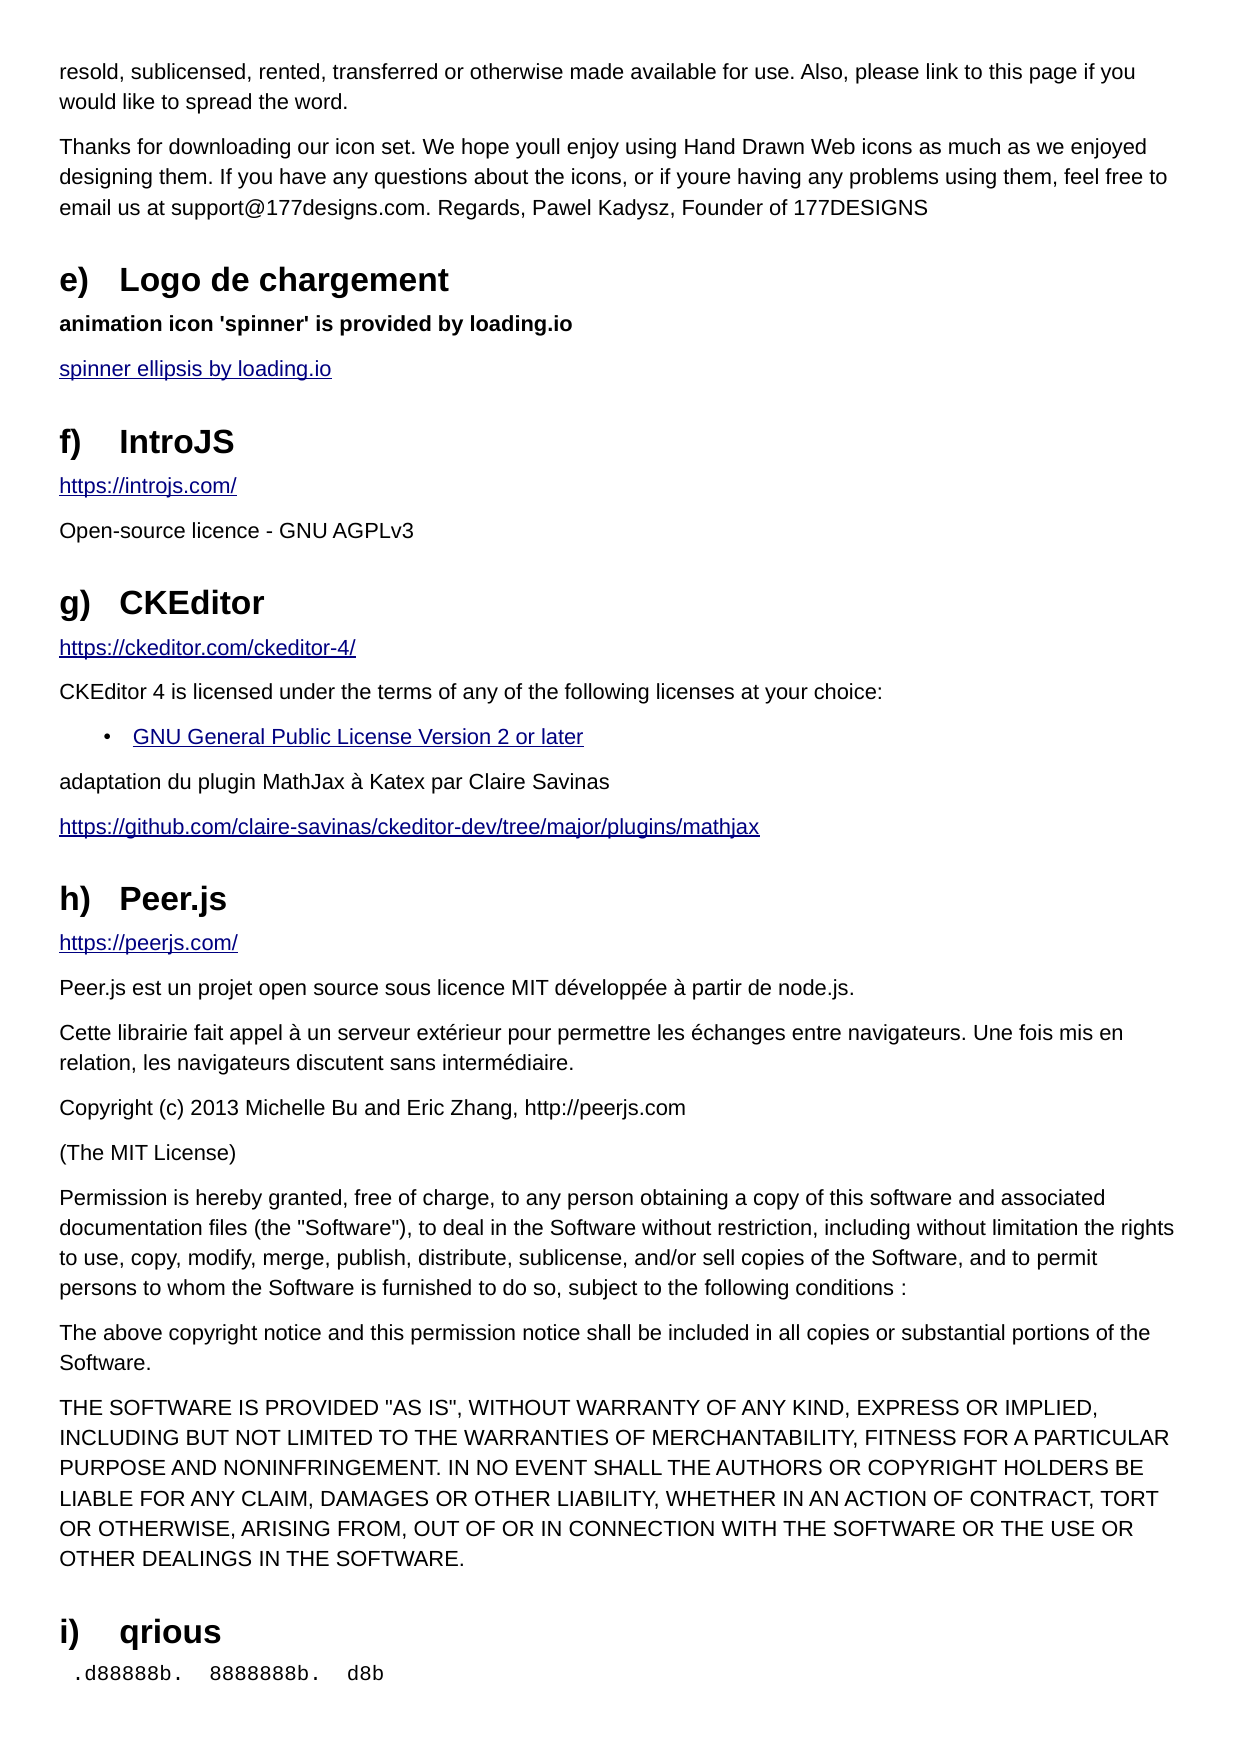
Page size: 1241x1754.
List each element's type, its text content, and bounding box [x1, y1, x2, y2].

text spinner ellipsis by loading.io [59, 356, 1181, 381]
text (The MIT License) [59, 1140, 1181, 1165]
subtitle IntroJS [59, 422, 1181, 460]
text The above copyright notice and this permission notice shall be included in all copies or substantial portions of the Software. [59, 1320, 1181, 1375]
text Copyright (c) 2013 Michelle Bu and Eric Zhang, http://peerjs.com [59, 1095, 1181, 1120]
text animation icon 'spinner' is provided by loading.io [59, 311, 1181, 336]
text Peer.js est un projet open source sous licence MIT développée à partir de node.js. [59, 975, 1181, 1000]
text Cette librairie fait appel à un serveur extérieur pour permettre les échanges entre navigateurs. Une fois mis en relation, les navigateurs discutent sans intermédiaire. [59, 1020, 1181, 1075]
text resold, sublicensed, rented, transferred or otherwise made available for use. Also, please link to this page if you would like to spread the word. [59, 59, 1181, 114]
text .d88888b. 8888888b. d8b [59, 1663, 1181, 1686]
text https://ckeditor.com/ckeditor-4/ [59, 634, 1181, 659]
text CKEditor 4 is licensed under the terms of any of the following licenses at your choice: [59, 679, 1181, 704]
list GNU General Public License Version 2 or later [103, 724, 1181, 749]
text Permission is hereby granted, free of charge, to any person obtaining a copy of this software and associated documentation files (the "Software"), to deal in the Software without restriction, including without limitation the rights to use, copy, modify, merge, publish, distribute, sublicense, and/or sell copies of the Software, and to permit persons to whom the Software is furnished to do so, subject to the following conditions : [59, 1184, 1181, 1300]
subtitle Peer.js [59, 879, 1181, 918]
text adaptation du plugin MathJax à Katex par Claire Savinas [59, 769, 1181, 794]
subtitle CKEditor [59, 583, 1181, 622]
text https://peerjs.com/ [59, 930, 1181, 956]
text Open-source licence - GNU AGPLv3 [59, 518, 1181, 543]
text https://introjs.com/ [59, 473, 1181, 498]
subtitle Logo de chargement [59, 260, 1181, 299]
text https://github.com/claire-savinas/ckeditor-dev/tree/major/plugins/mathjax [59, 813, 1181, 839]
text THE SOFTWARE IS PROVIDED "AS IS", WITHOUT WARRANTY OF ANY KIND, EXPRESS OR IMPLIED, INCLUDING BUT NOT LIMITED TO THE WARRANTIES OF MERCHANTABILITY, FITNESS FOR A PARTICULAR PURPOSE AND NONINFRINGEMENT. IN NO EVENT SHALL THE AUTHORS OR COPYRIGHT HOLDERS BE LIABLE FOR ANY CLAIM, DAMAGES OR OTHER LIABILITY, WHETHER IN AN ACTION OF CONTRACT, TORT OR OTHERWISE, ARISING FROM, OUT OF OR IN CONNECTION WITH THE SOFTWARE OR THE USE OR OTHER DEALINGS IN THE SOFTWARE. [59, 1395, 1181, 1571]
text Thanks for downloading our icon set. We hope youll enjoy using Hand Drawn Web icons as much as we enjoyed designing them. If you have any questions about the icons, or if youre having any problems using them, feel free to email us at support@177designs.com. Regards, Pawel Kadysz, Founder of 177DESIGNS [59, 134, 1181, 220]
subtitle qrious [59, 1612, 1181, 1650]
